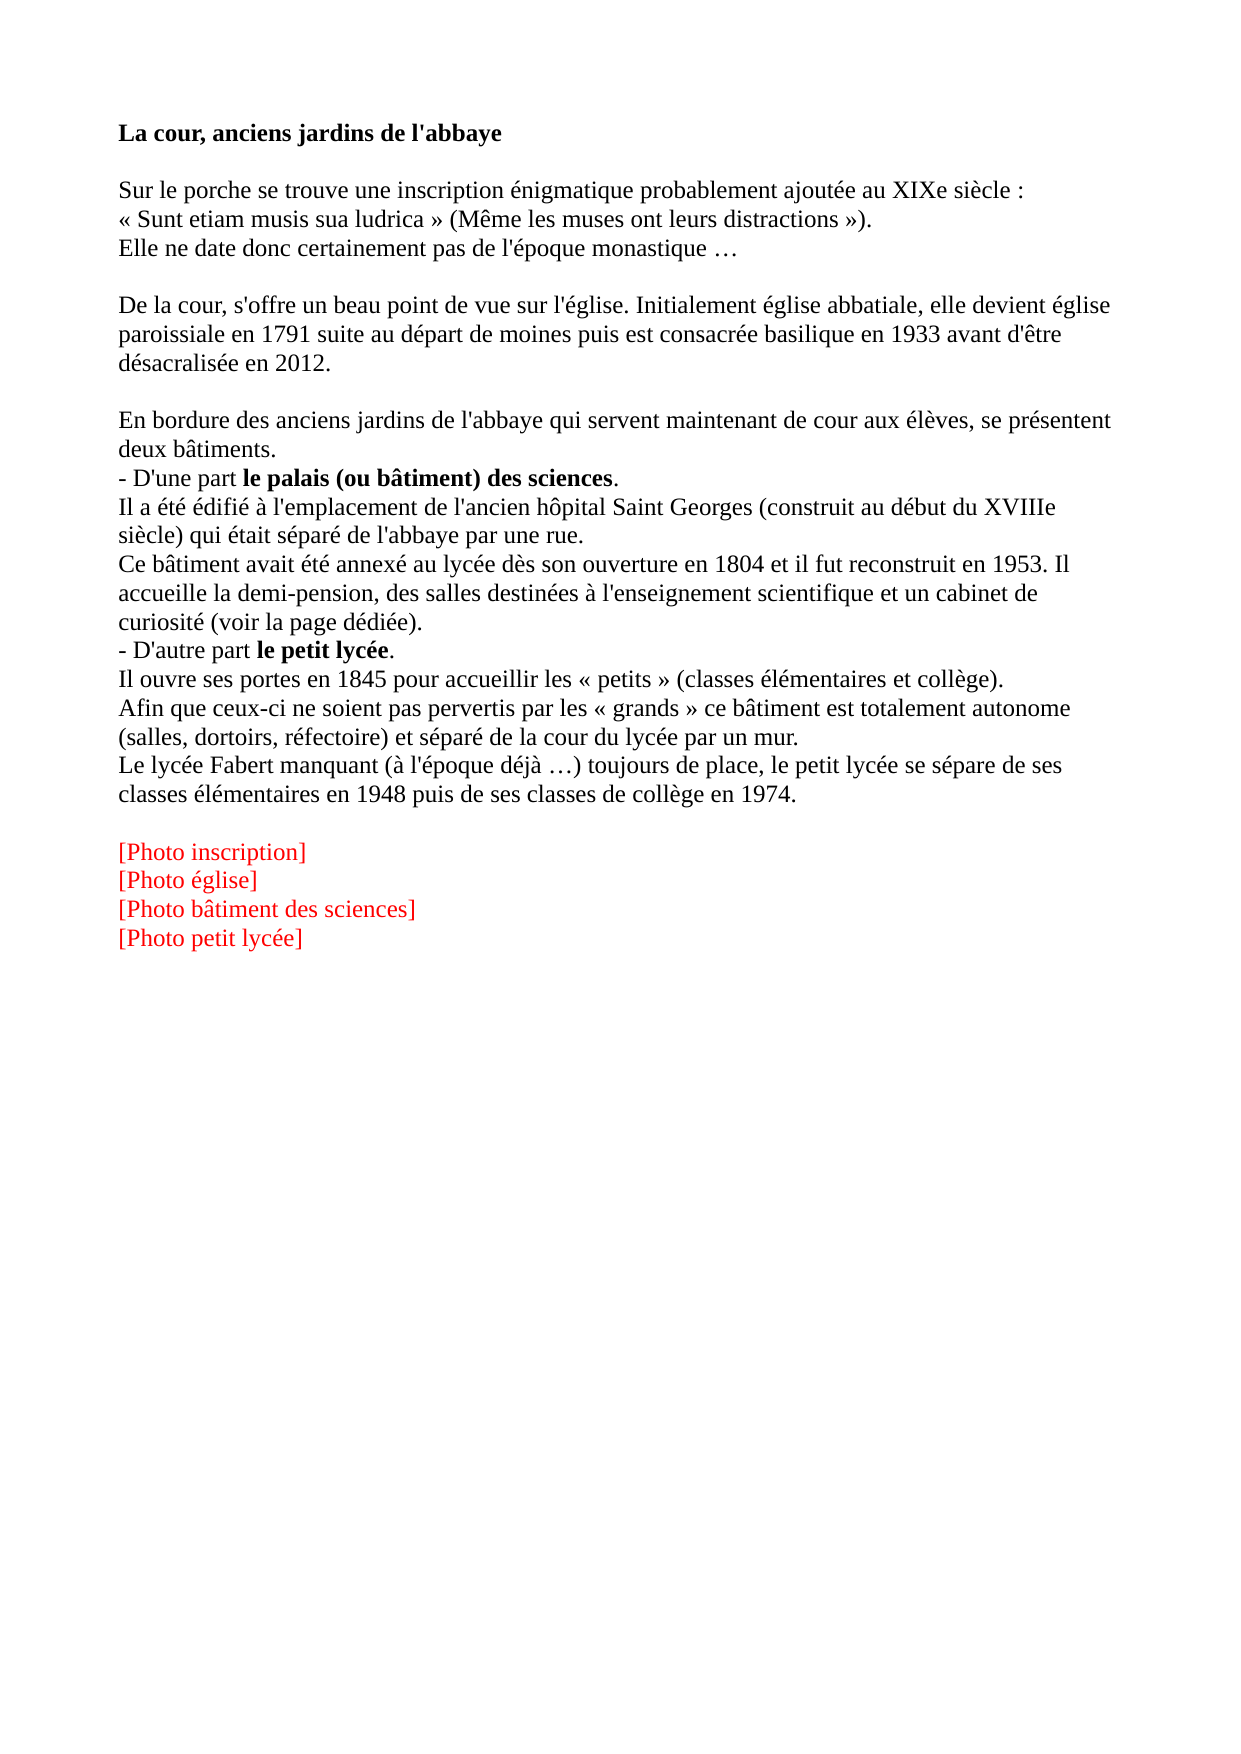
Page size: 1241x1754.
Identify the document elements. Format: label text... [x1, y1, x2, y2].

text Il a été édifié à l'emplacement de l'ancien hôpital Saint Georges (construit au début du XVIIIe siècle) qui était séparé de l'abbaye par une rue. [118, 492, 1122, 549]
text - D'autre part le petit lycée. [118, 636, 1122, 664]
text - D'une part le palais (ou bâtiment) des sciences. [118, 463, 1122, 492]
text Afin que ceux-ci ne soient pas pervertis par les « grands » ce bâtiment est totalement autonome (salles, dortoirs, réfectoire) et séparé de la cour du lycée par un mur. [118, 693, 1122, 751]
text En bordure des anciens jardins de l'abbaye qui servent maintenant de cour aux élèves, se présentent deux bâtiments. [118, 406, 1122, 463]
text [Photo bâtiment des sciences] [118, 894, 1122, 923]
text Il ouvre ses portes en 1845 pour accueillir les « petits » (classes élémentaires et collège). [118, 664, 1122, 693]
text Elle ne date donc certainement pas de l'époque monastique … [118, 233, 1122, 262]
text Le lycée Fabert manquant (à l'époque déjà …) toujours de place, le petit lycée se sépare de ses classes élémentaires en 1948 puis de ses classes de collège en 1974. [118, 751, 1122, 808]
text Ce bâtiment avait été annexé au lycée dès son ouverture en 1804 et il fut reconstruit en 1953. Il accueille la demi-pension, des salles destinées à l'enseignement scientifique et un cabinet de curiosité (voir la page dédiée). [118, 549, 1122, 636]
text La cour, anciens jardins de l'abbaye [118, 118, 1122, 147]
text [Photo inscription] [118, 837, 1122, 866]
text [Photo petit lycée] [118, 923, 1122, 952]
text « Sunt etiam musis sua ludrica » (Même les muses ont leurs distractions »). [118, 204, 1122, 233]
text Sur le porche se trouve une inscription énigmatique probablement ajoutée au XIXe siècle : [118, 176, 1122, 204]
text [Photo église] [118, 866, 1122, 894]
text De la cour, s'offre un beau point de vue sur l'église. Initialement église abbatiale, elle devient église paroissiale en 1791 suite au départ de moines puis est consacrée basilique en 1933 avant d'être désacralisée en 2012. [118, 291, 1122, 377]
